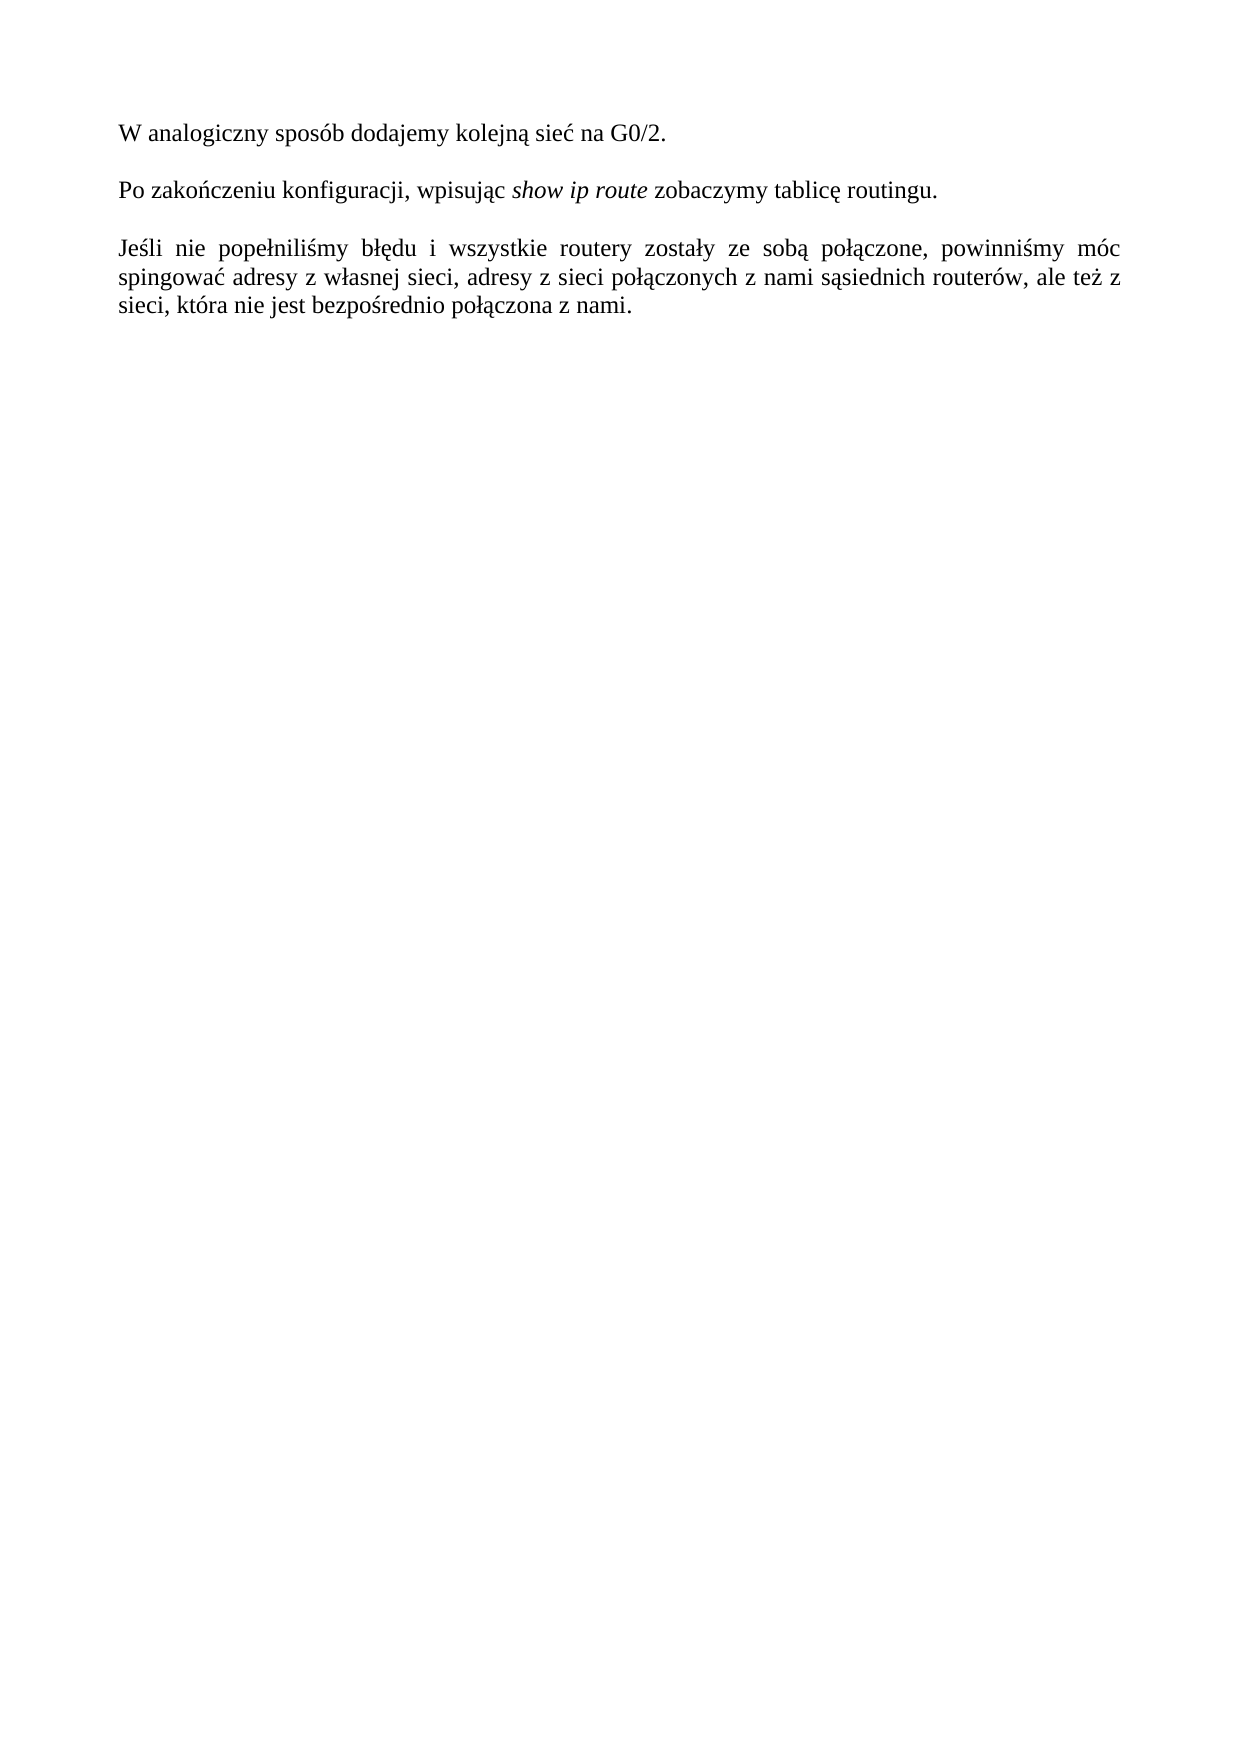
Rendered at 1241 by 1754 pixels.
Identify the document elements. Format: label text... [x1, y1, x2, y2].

text W analogiczny sposób dodajemy kolejną sieć na G0/2. [118, 118, 1122, 147]
text Po zakończeniu konfiguracji, wpisując show ip route zobaczymy tablicę routingu. [118, 176, 1122, 204]
text Jeśli nie popełniliśmy błędu i wszystkie routery zostały ze sobą połączone, powinniśmy móc spingować adresy z własnej sieci, adresy z sieci połączonych z nami sąsiednich routerów, ale też z sieci, która nie jest bezpośrednio połączona z nami. [118, 233, 1122, 319]
